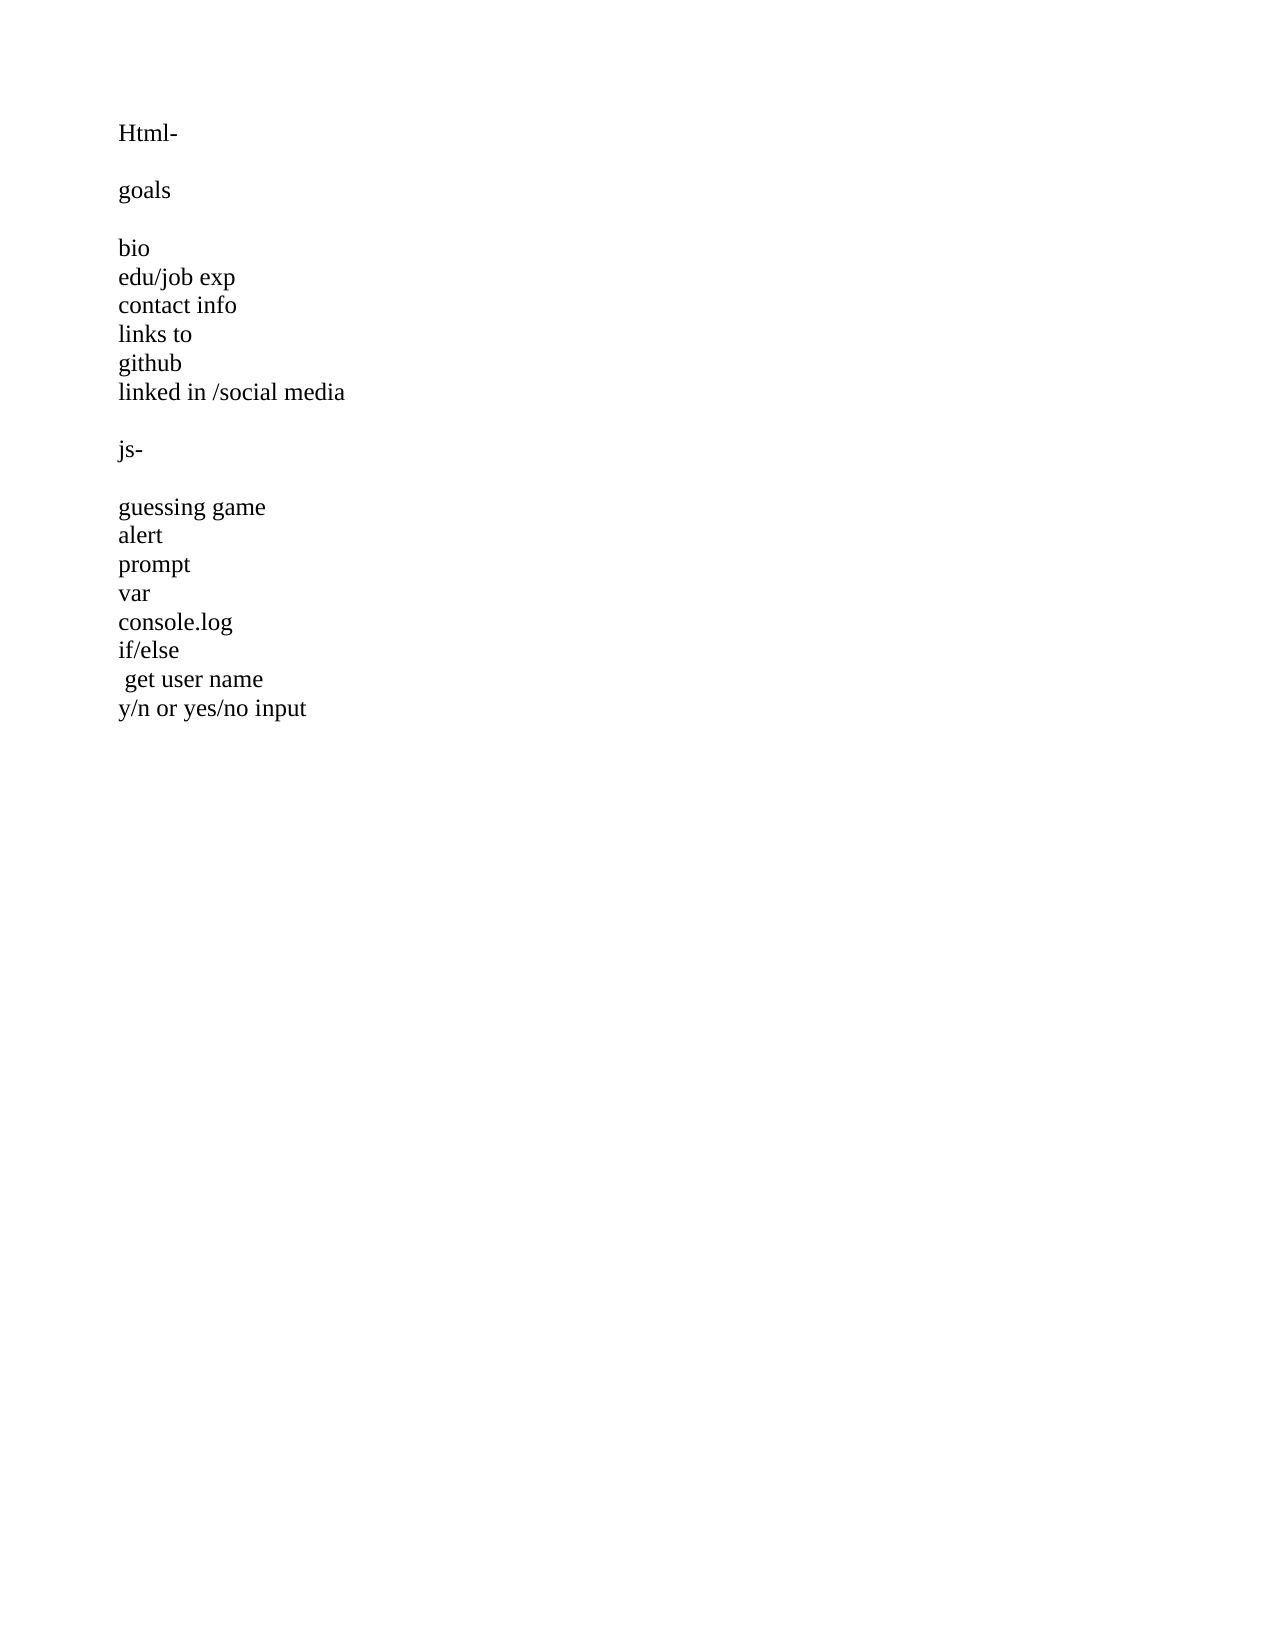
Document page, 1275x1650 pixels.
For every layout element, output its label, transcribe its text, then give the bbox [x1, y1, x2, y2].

text y/n or yes/no input [118, 693, 1157, 722]
text js- [118, 434, 1157, 463]
text edu/job exp [118, 262, 1157, 291]
text console.log [118, 607, 1157, 636]
text contact info [118, 291, 1157, 319]
text if/else [118, 636, 1157, 664]
text Html- [118, 118, 1157, 147]
text var [118, 578, 1157, 607]
text linked in /social media [118, 377, 1157, 406]
text github [118, 348, 1157, 377]
text links to [118, 319, 1157, 348]
text alert [118, 521, 1157, 549]
text prompt [118, 549, 1157, 578]
text guessing game [118, 492, 1157, 521]
text goals [118, 176, 1157, 204]
text bio [118, 233, 1157, 262]
text get user name [118, 664, 1157, 693]
